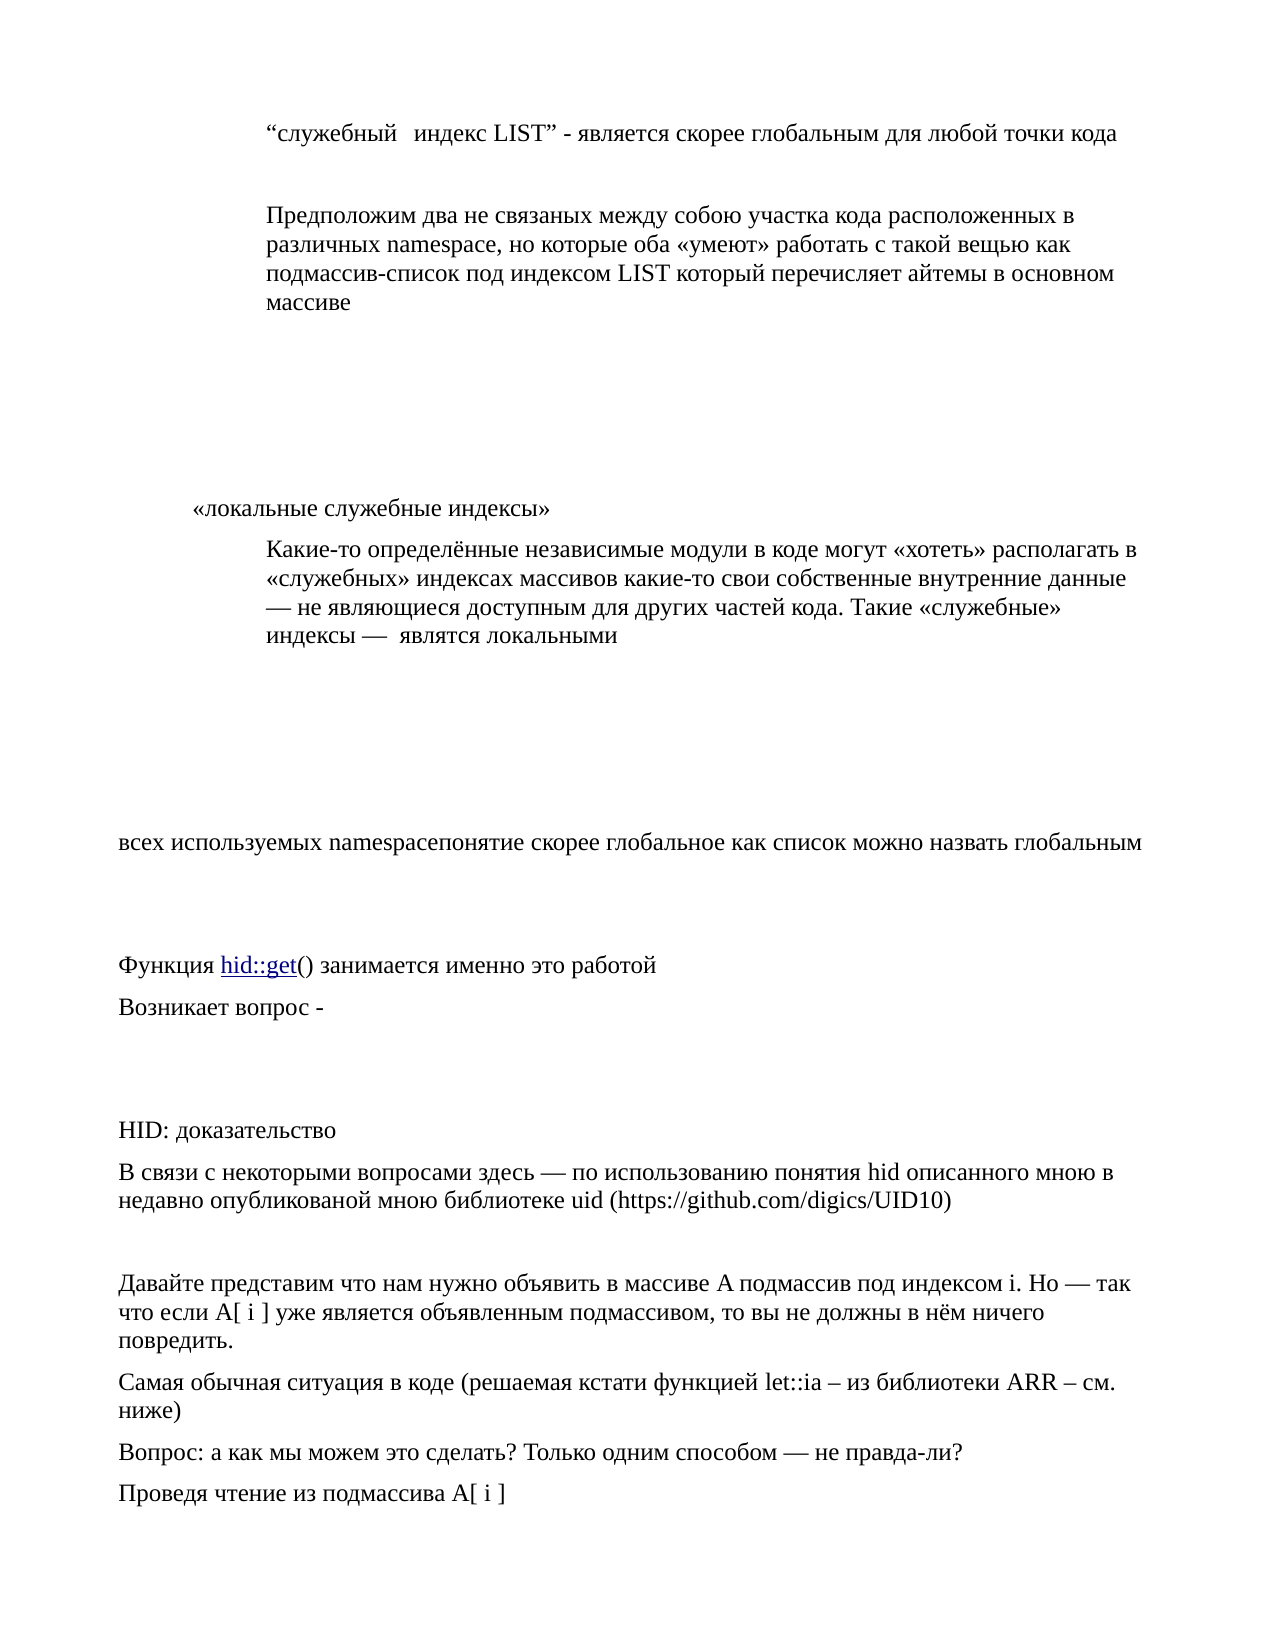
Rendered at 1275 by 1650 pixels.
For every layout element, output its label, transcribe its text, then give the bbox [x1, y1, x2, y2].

text Какие-то определённые независимые модули в коде могут «хотеть» располагать в «служебных» индексах массивов какие-то свои собственные внутренние данные — не являющиеся доступным для других частей кода. Такие «служебные» индексы — являтся локальными [118, 534, 1157, 649]
text Вопрос: а как мы можем это сделать? Только одним способом — не правда-ли? [118, 1437, 1157, 1466]
text Давайте представим что нам нужно объявить в массиве A подмассив под индексом i. Но — так что если A[ i ] уже является объявленным подмассивом, то вы не должны в нём ничего повредить. [118, 1268, 1157, 1354]
text Проведя чтение из подмассива A[ i ] [118, 1478, 1157, 1507]
text “служебный индекс LIST” - является скорее глобальным для любой точки кода [118, 118, 1157, 147]
text Возникает вопрос - [118, 992, 1157, 1021]
text всех используемых namespaceпонятие скорее глобальное как список можно назвать глобальным [118, 827, 1157, 856]
text «локальные служебные индексы» [118, 493, 1157, 522]
text В связи с некоторыми вопросами здесь — по использованию понятия hid описанного мною в недавно опубликованой мною библиотеке uid (https://github.com/digics/UID10) [118, 1157, 1157, 1214]
text Предположим два не связаных между собою участка кода расположенных в различных namespace, но которые оба «умеют» работать с такой вещью как подмассив-список под индексом LIST который перечисляет айтемы в основном массиве [118, 201, 1157, 316]
text Самая обычная ситуация в коде (решаемая кстати функцией let::ia – из библиотеки ARR – см. ниже) [118, 1367, 1157, 1424]
text Функция hid::get() занимается именно это работой [118, 951, 1157, 979]
text HID: доказательство [118, 1116, 1157, 1144]
